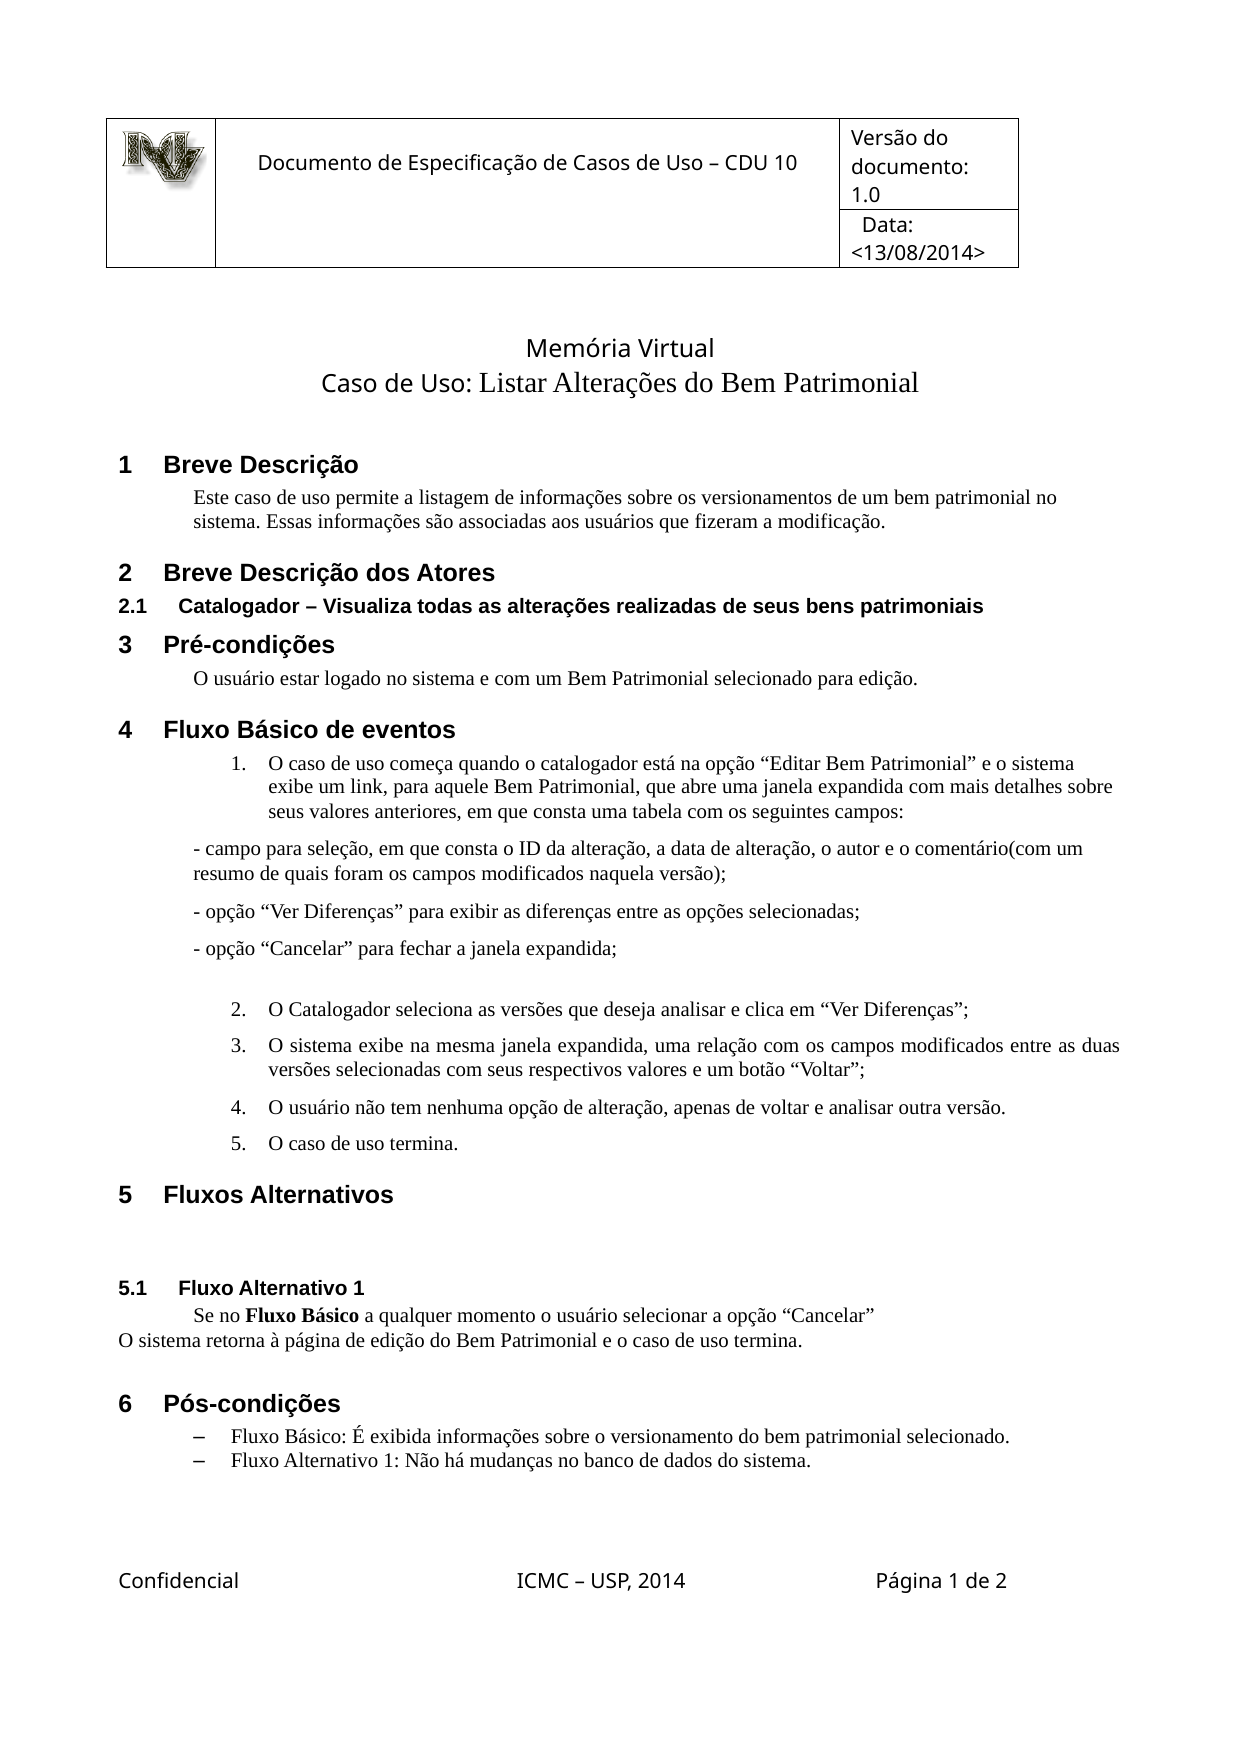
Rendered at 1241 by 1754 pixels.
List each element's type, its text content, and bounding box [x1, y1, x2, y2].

text Este caso de uso permite a listagem de informações sobre os versionamentos de um bem patrimonial no sistema. Essas informações são associadas aos usuários que fizeram a modificação. [193, 485, 1122, 533]
subtitle Pós-condições [118, 1389, 1122, 1418]
subtitle Pré-condições [118, 630, 1122, 659]
text O sistema retorna à página de edição do Bem Patrimonial e o caso de uso termina. [118, 1328, 1122, 1352]
list O Catalogador seleciona as versões que deseja analisar e clica em “Ver Diferenças”; [231, 997, 1122, 1021]
text O usuário estar logado no sistema e com um Bem Patrimonial selecionado para edição. [193, 665, 1122, 690]
text - opção “Ver Diferenças” para exibir as diferenças entre as opções selecionadas; [193, 898, 1122, 923]
list O caso de uso começa quando o catalogador está na opção “Editar Bem Patrimonial” e o sistema exibe um link, para aquele Bem Patrimonial, que abre uma janela expandida com mais detalhes sobre seus valores anteriores, em que consta uma tabela com os seguintes campos: [231, 750, 1122, 823]
text - campo para seleção, em que consta o ID da alteração, a data de alteração, o autor e o comentário(com um resumo de quais foram os campos modificados naquela versão); [193, 835, 1122, 885]
list O usuário não tem nenhuma opção de alteração, apenas de voltar e analisar outra versão. [231, 1094, 1122, 1119]
subtitle Breve Descrição dos Atores [118, 558, 1122, 587]
text Se no Fluxo Básico a qualquer momento o usuário selecionar a opção “Cancelar” [118, 1299, 1122, 1328]
list O sistema exibe na mesma janela expandida, uma relação com os campos modificados entre as duas versões selecionadas com seus respectivos valores e um botão “Voltar”; [231, 1033, 1122, 1081]
list O caso de uso termina. [231, 1131, 1122, 1155]
subtitle Breve Descrição [118, 450, 1122, 478]
subtitle Catalogador – Visualiza todas as alterações realizadas de seus bens patrimoniais [118, 593, 1122, 618]
subtitle Fluxo Básico de eventos [118, 715, 1122, 744]
list Fluxo Básico: É exibida informações sobre o versionamento do bem patrimonial selecionado. [193, 1424, 1122, 1448]
list Fluxo Alternativo 1: Não há mudanças no banco de dados do sistema. [193, 1448, 1122, 1472]
text - opção “Cancelar” para fechar a janela expandida; [193, 935, 1122, 960]
subtitle Fluxo Alternativo 1 [118, 1274, 1122, 1299]
picture [117, 119, 207, 194]
subtitle Fluxos Alternativos [118, 1180, 1122, 1209]
text Memória Virtual Caso de Uso: Listar Alterações do Bem Patrimonial [118, 331, 1122, 400]
